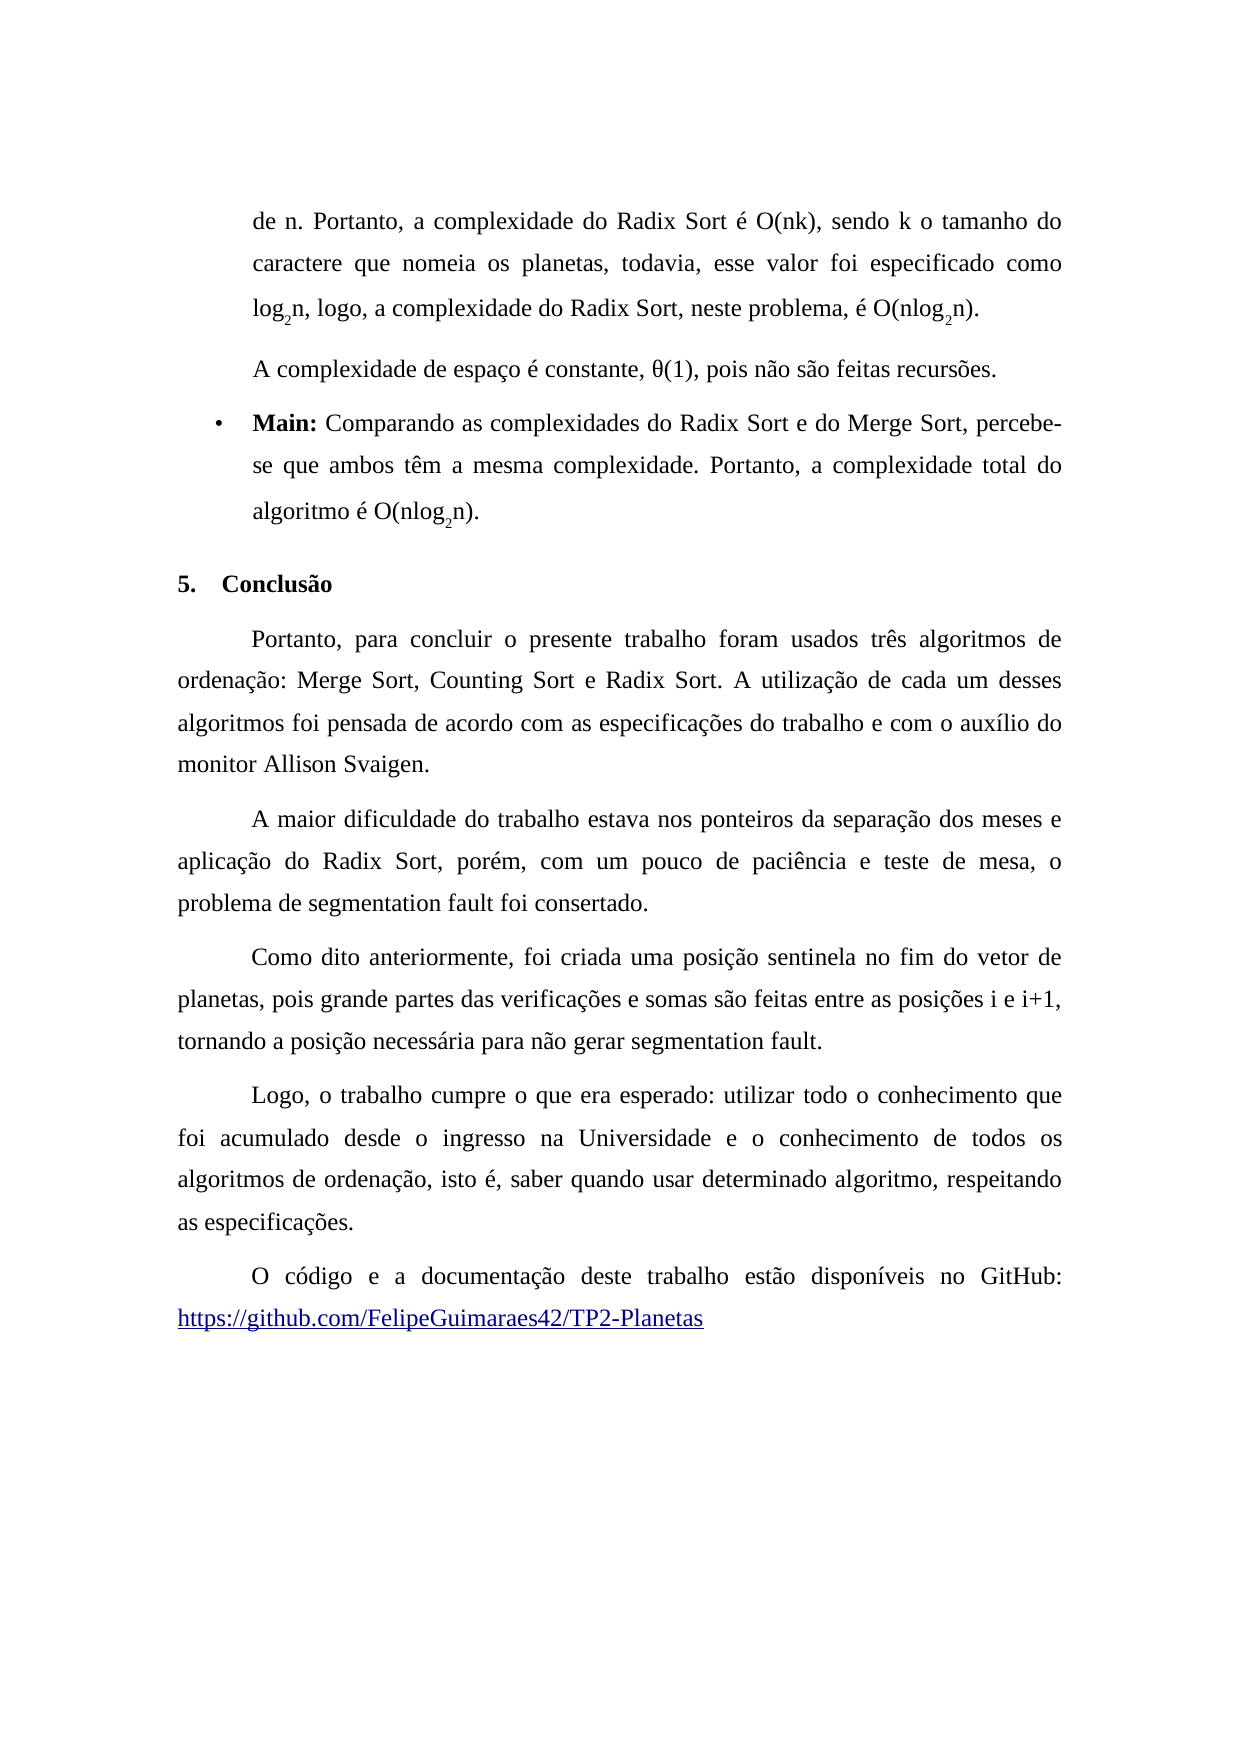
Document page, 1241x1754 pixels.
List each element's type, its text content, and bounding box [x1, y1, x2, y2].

text Logo, o trabalho cumpre o que era esperado: utilizar todo o conhecimento que foi acumulado desde o ingresso na Universidade e o conhecimento de todos os algoritmos de ordenação, isto é, saber quando usar determinado algoritmo, respeitando as especificações. [177, 1081, 1063, 1235]
text Como dito anteriormente, foi criada uma posição sentinela no fim do vetor de planetas, pois grande partes das verificações e somas são feitas entre as posições i e i+1, tornando a posição necessária para não gerar segmentation fault. [177, 943, 1063, 1055]
title Conclusão [177, 570, 1063, 598]
list Main: Comparando as complexidades do Radix Sort e do Merge Sort, percebe-se que ambos têm a mesma complexidade. Portanto, a complexidade total do algoritmo é O(nlog2n). [215, 409, 1063, 531]
text Portanto, para concluir o presente trabalho foram usados três algoritmos de ordenação: Merge Sort, Counting Sort e Radix Sort. A utilização de cada um desses algoritmos foi pensada de acordo com as especificações do trabalho e com o auxílio do monitor Allison Svaigen. [177, 624, 1063, 778]
list de n. Portanto, a complexidade do Radix Sort é O(nk), sendo k o tamanho do caractere que nomeia os planetas, todavia, esse valor foi especificado como log2n, logo, a complexidade do Radix Sort, neste problema, é O(nlog2n). [215, 207, 1063, 329]
list A complexidade de espaço é constante, θ(1), pois não são feitas recursões. [215, 355, 1063, 383]
text A maior dificuldade do trabalho estava nos ponteiros da separação dos meses e aplicação do Radix Sort, porém, com um pouco de paciência e teste de mesa, o problema de segmentation fault foi consertado. [177, 805, 1063, 917]
text O código e a documentação deste trabalho estão disponíveis no GitHub: https://github.com/FelipeGuimaraes42/TP2-Planetas [177, 1262, 1063, 1332]
